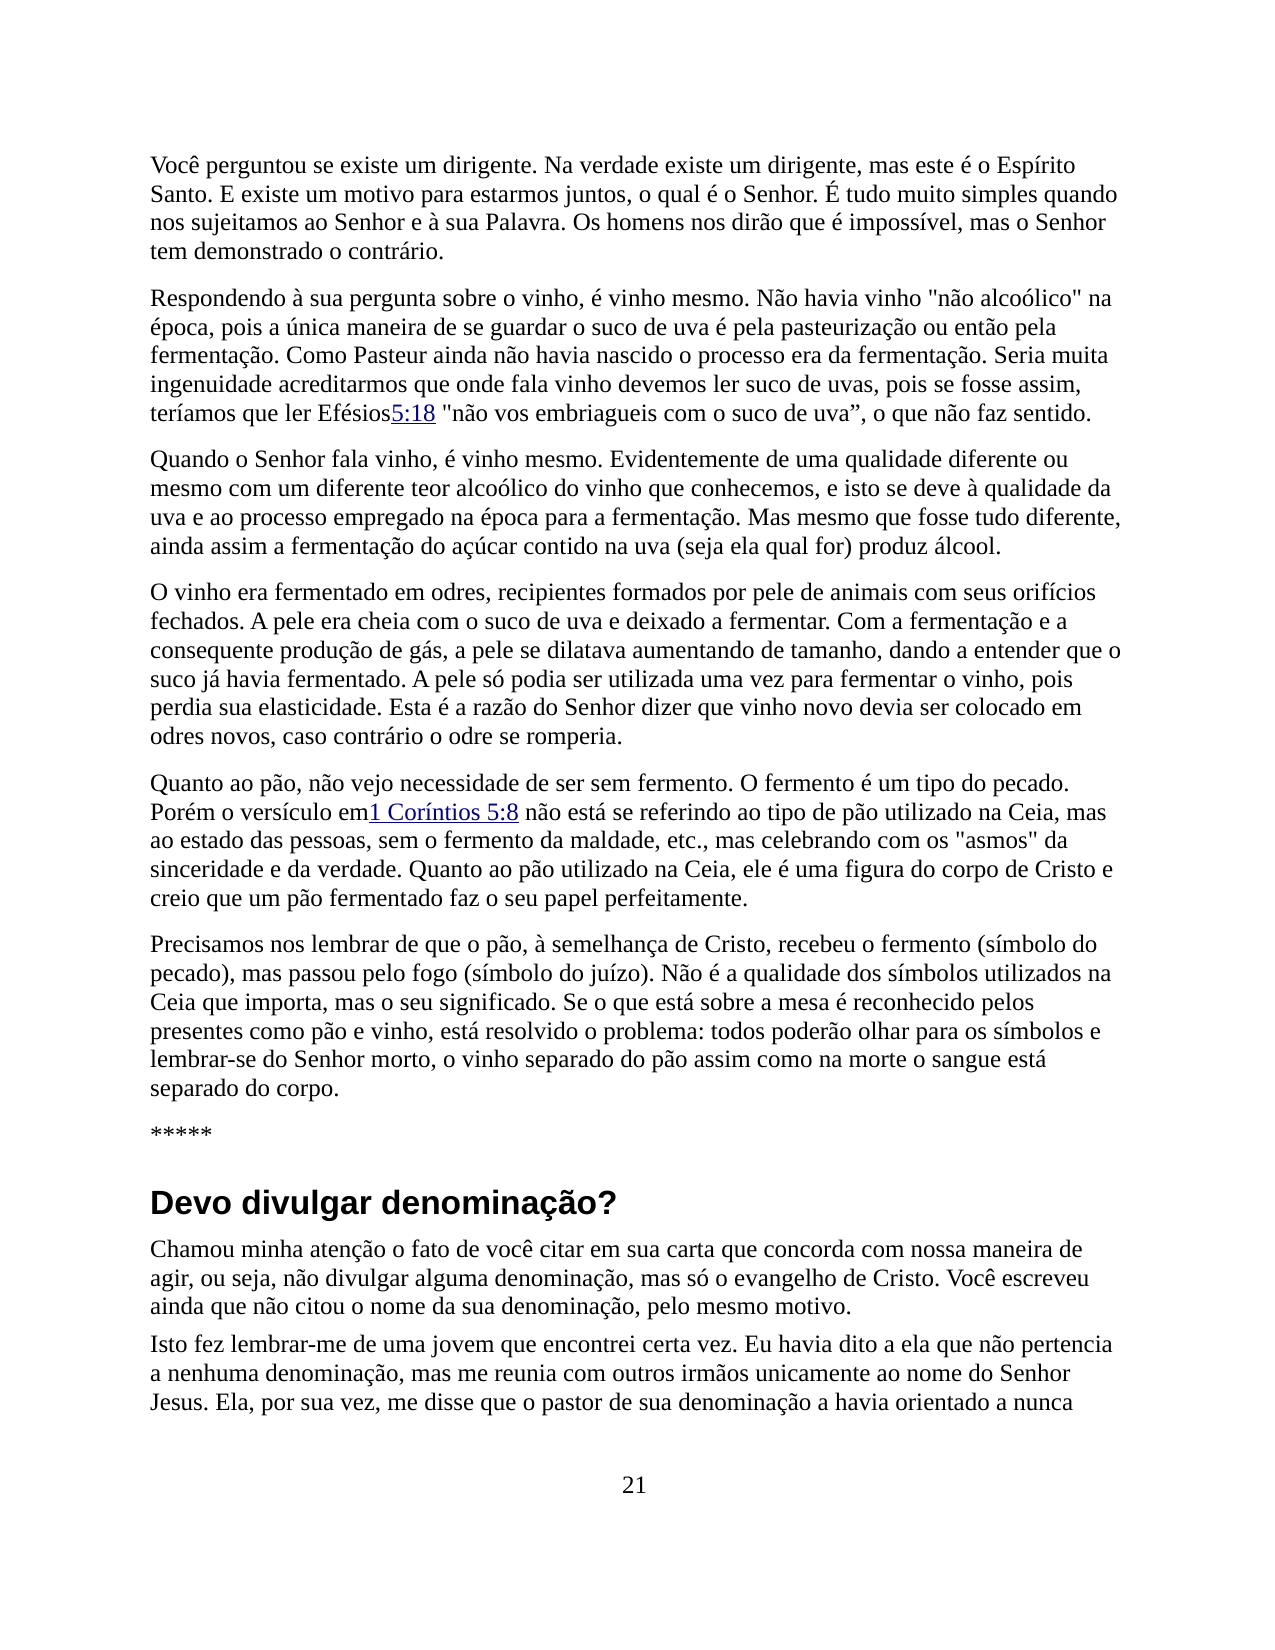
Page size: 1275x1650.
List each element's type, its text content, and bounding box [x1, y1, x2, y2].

text Respondendo à sua pergunta sobre o vinho, é vinho mesmo. Não havia vinho "não alcoólico" na época, pois a única maneira de se guardar o suco de uva é pela pasteurização ou então pela fermentação. Como Pasteur ainda não havia nascido o processo era da fermentação. Seria muita ingenuidade acreditarmos que onde fala vinho devemos ler suco de uvas, pois se fosse assim, teríamos que ler Efésios5:18 "não vos embriagueis com o suco de uva”, o que não faz sentido. [150, 283, 1125, 427]
text Você perguntou se existe um dirigente. Na verdade existe um dirigente, mas este é o Espírito Santo. E existe um motivo para estarmos juntos, o qual é o Senhor. É tudo muito simples quando nos sujeitamos ao Senhor e à sua Palavra. Os homens nos dirão que é impossível, mas o Senhor tem demonstrado o contrário. [150, 150, 1125, 265]
text Chamou minha atenção o fato de você citar em sua carta que concorda com nossa maneira de agir, ou seja, não divulgar alguma denominação, mas só o evangelho de Cristo. Você escreveu ainda que não citou o nome da sua denominação, pelo mesmo motivo. [150, 1234, 1125, 1320]
text Isto fez lembrar-me de uma jovem que encontrei certa vez. Eu havia dito a ela que não pertencia a nenhuma denominação, mas me reunia com outros irmãos unicamente ao nome do Senhor Jesus. Ela, por sua vez, me disse que o pastor de sua denominação a havia orientado a nunca [150, 1329, 1125, 1415]
text Precisamos nos lembrar de que o pão, à semelhança de Cristo, recebeu o fermento (símbolo do pecado), mas passou pelo fogo (símbolo do juízo). Não é a qualidade dos símbolos utilizados na Ceia que importa, mas o seu significado. Se o que está sobre a mesa é reconhecido pelos presentes como pão e vinho, está resolvido o problema: todos poderão olhar para os símbolos e lembrar-se do Senhor morto, o vinho separado do pão assim como na morte o sangue está separado do corpo. [150, 929, 1125, 1102]
text Quanto ao pão, não vejo necessidade de ser sem fermento. O fermento é um tipo do pecado. Porém o versículo em1 Coríntios 5:8 não está se referindo ao tipo de pão utilizado na Ceia, mas ao estado das pessoas, sem o fermento da maldade, etc., mas celebrando com os "asmos" da sinceridade e da verdade. Quanto ao pão utilizado na Ceia, ele é uma figura do corpo de Cristo e creio que um pão fermentado faz o seu papel perfeitamente. [150, 768, 1125, 912]
text O vinho era fermentado em odres, recipientes formados por pele de animais com seus orifícios fechados. A pele era cheia com o suco de uva e deixado a fermentar. Com a fermentação e a consequente produção de gás, a pele se dilatava aumentando de tamanho, dando a entender que o suco já havia fermentado. A pele só podia ser utilizada uma vez para fermentar o vinho, pois perdia sua elasticidade. Esta é a razão do Senhor dizer que vinho novo devia ser colocado em odres novos, caso contrário o odre se romperia. [150, 577, 1125, 750]
subtitle Devo divulgar denominação? [150, 1183, 1125, 1221]
text Quando o Senhor fala vinho, é vinho mesmo. Evidentemente de uma qualidade diferente ou mesmo com um diferente teor alcoólico do vinho que conhecemos, e isto se deve à qualidade da uva e ao processo empregado na época para a fermentação. Mas mesmo que fosse tudo diferente, ainda assim a fermentação do açúcar contido na uva (seja ela qual for) produz álcool. [150, 444, 1125, 559]
text ***** [150, 1120, 1125, 1149]
